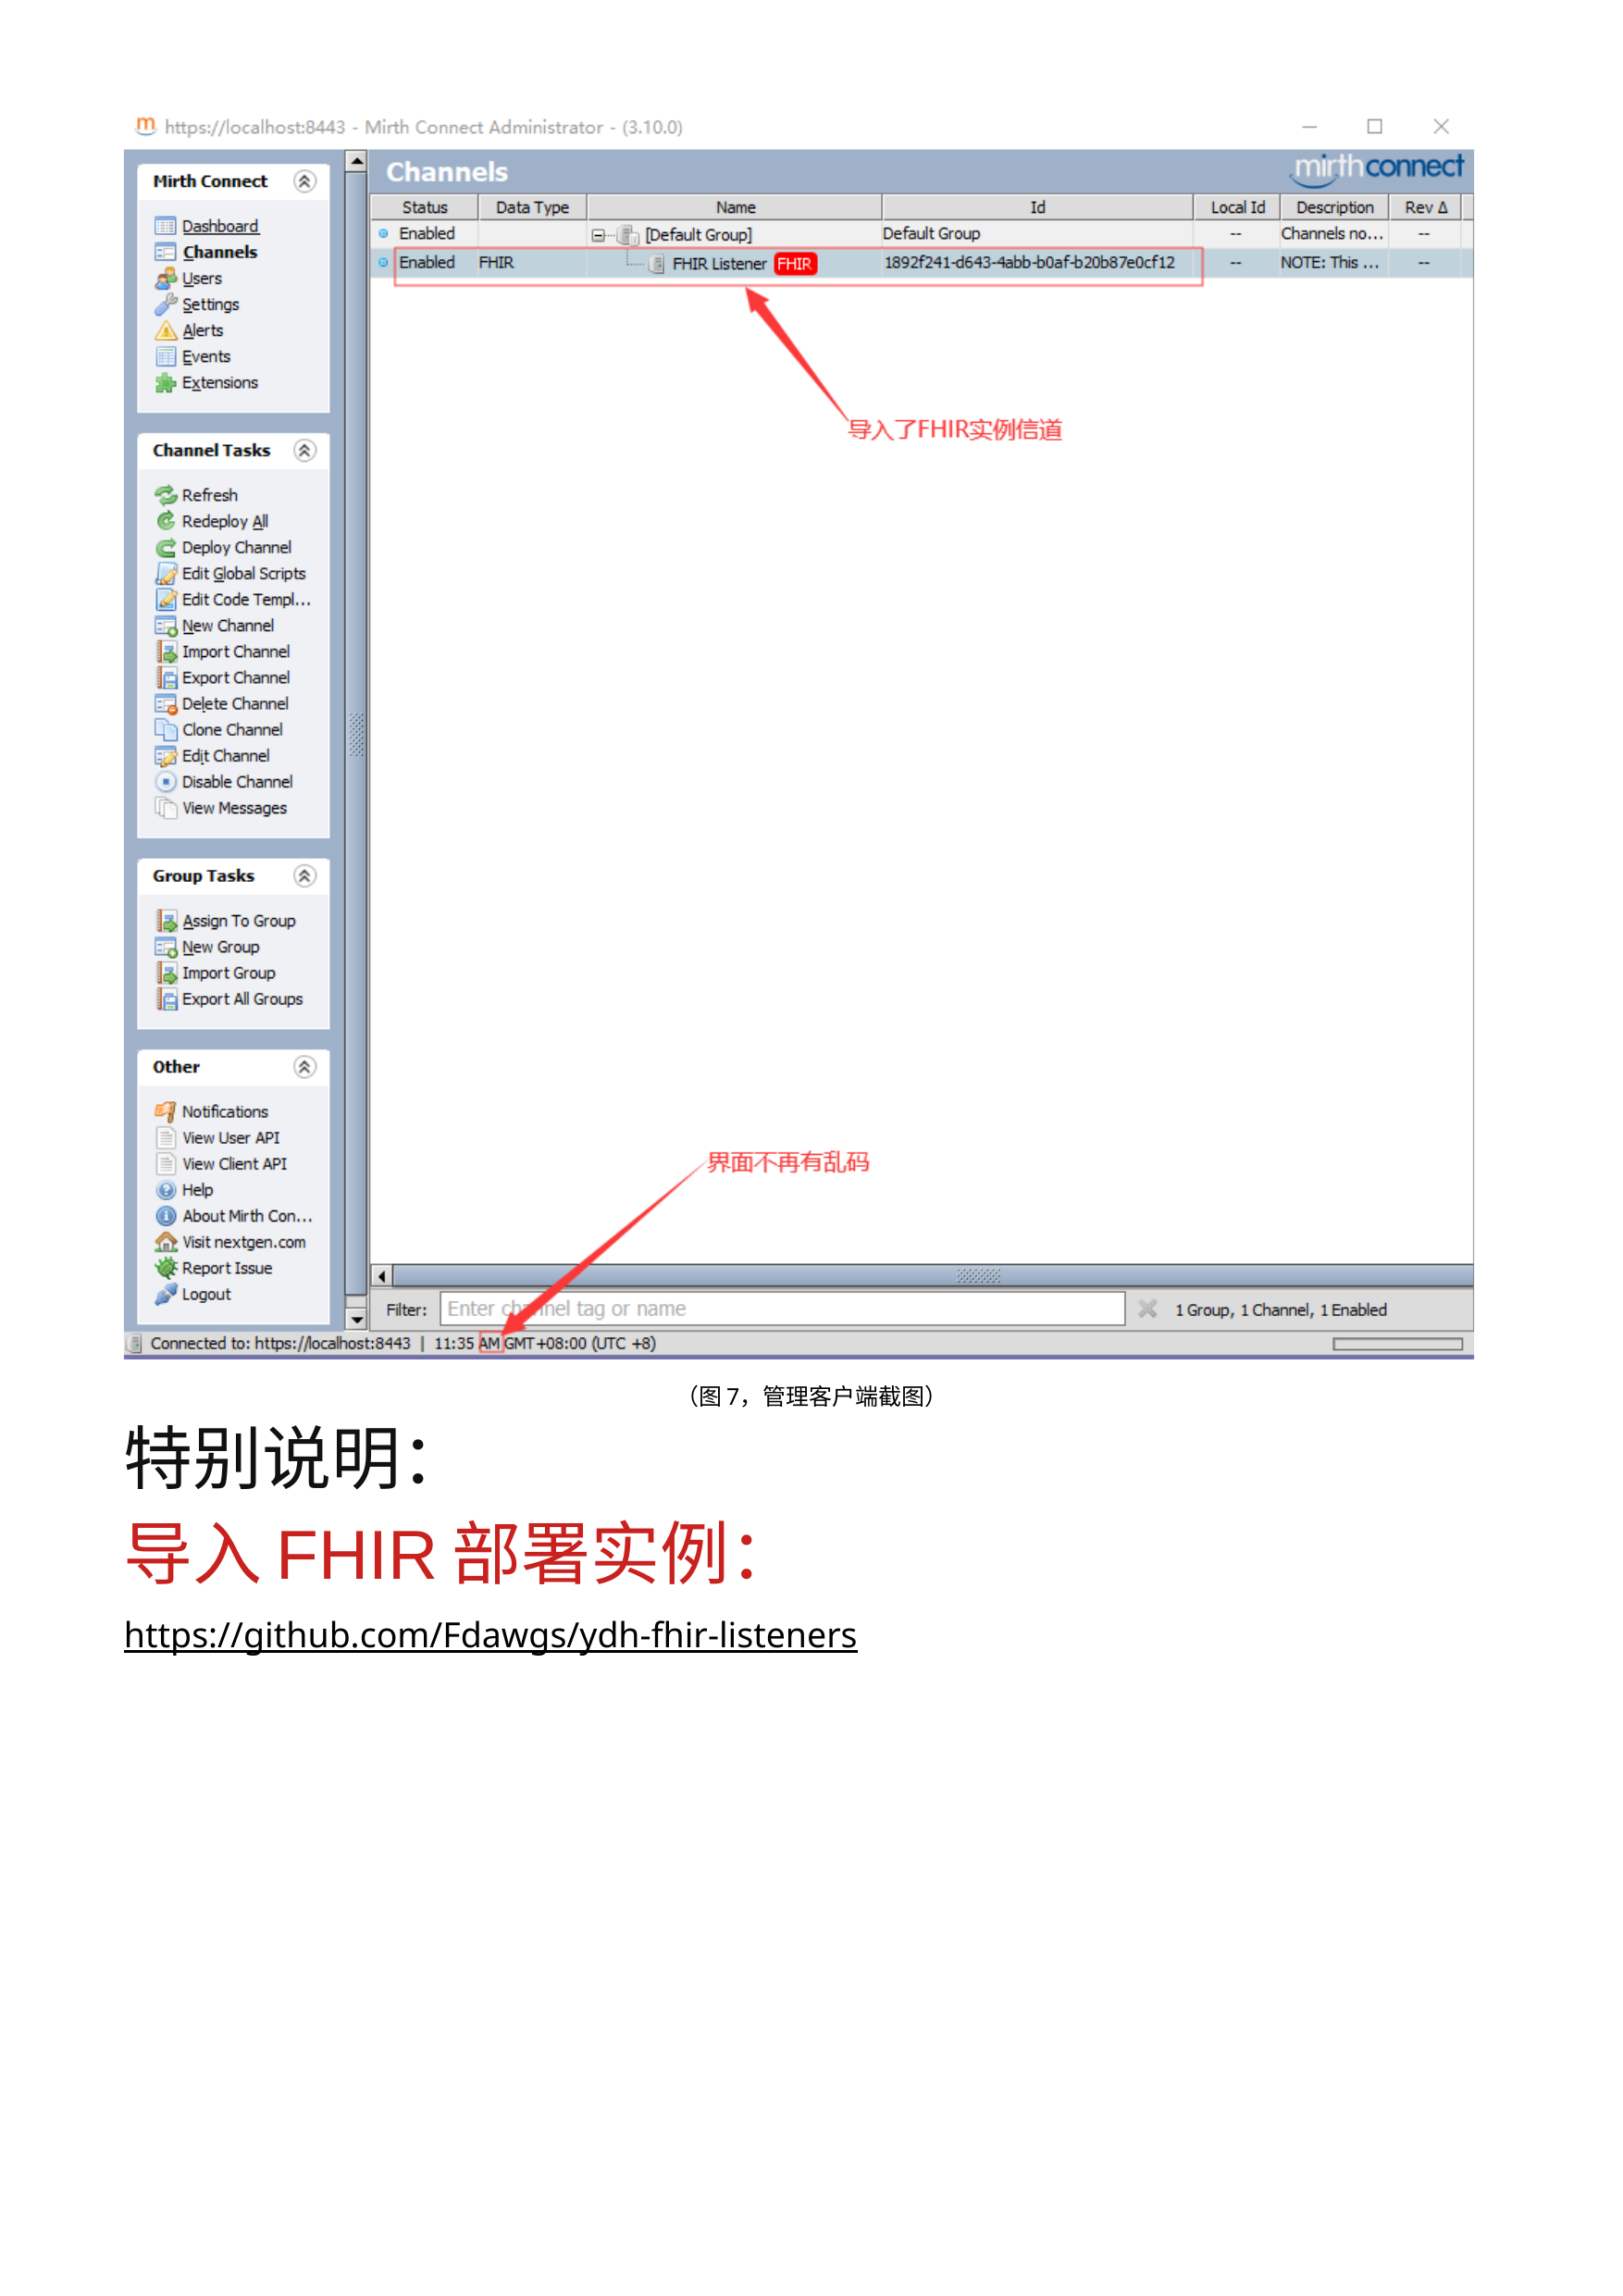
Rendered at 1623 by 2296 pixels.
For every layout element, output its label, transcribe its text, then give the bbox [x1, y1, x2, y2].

text （图7，管理客户端截图） [124, 1378, 1499, 1412]
picture [123, 109, 1475, 1359]
text https://github.com/Fdawgs/ydh-fhir-listeners [124, 1610, 1499, 1657]
text 特别说明： [124, 1419, 1499, 1498]
text 导入FHIR部署实例： [124, 1514, 1499, 1595]
